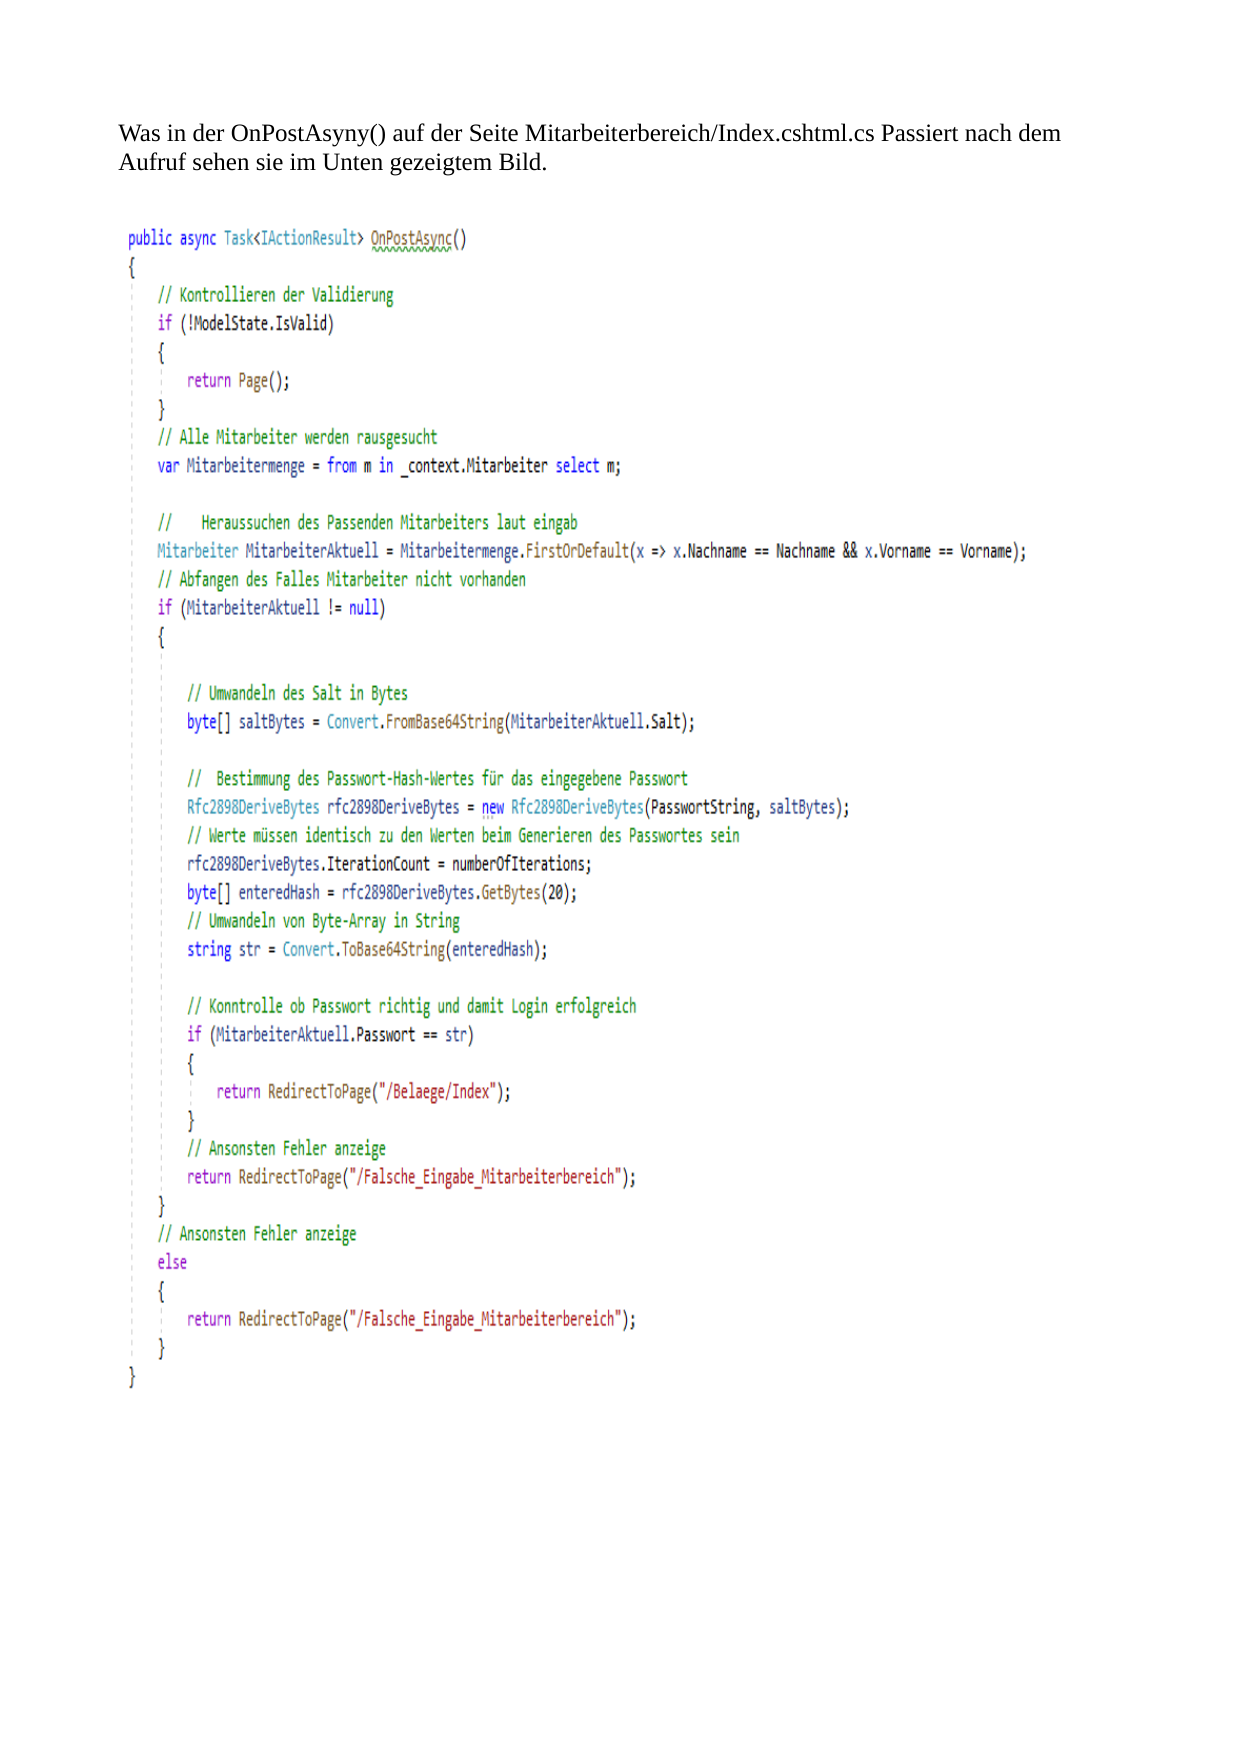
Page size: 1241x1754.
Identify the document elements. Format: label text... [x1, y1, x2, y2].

text Was in der OnPostAsyny() auf der Seite Mitarbeiterbereich/Index.cshtml.cs Passiert nach dem Aufruf sehen sie im Unten gezeigtem Bild. [118, 118, 1122, 176]
picture [104, 222, 1108, 1399]
